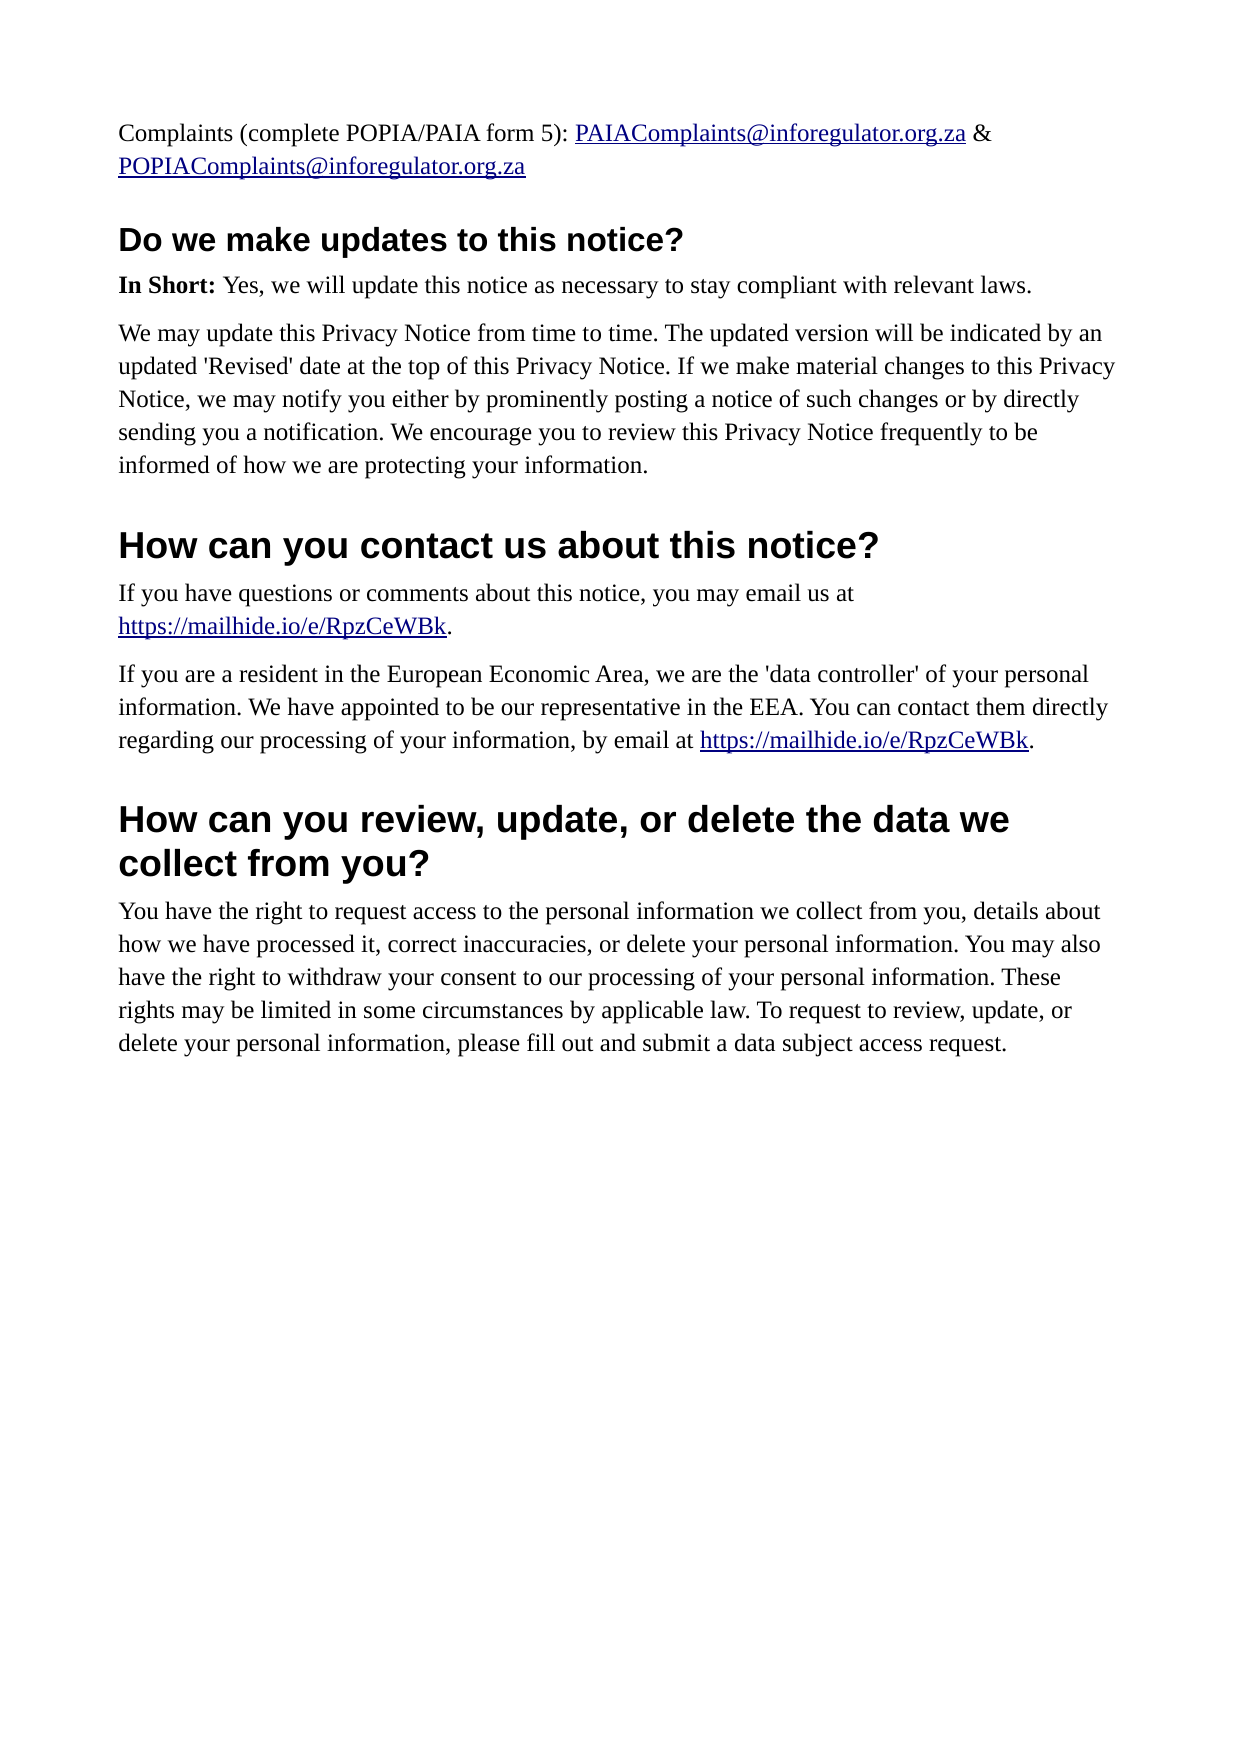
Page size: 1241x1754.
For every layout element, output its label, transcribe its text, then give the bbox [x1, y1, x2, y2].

text You have the right to request access to the personal information we collect from you, details about how we have processed it, correct inaccuracies, or delete your personal information. You may also have the right to withdraw your consent to our processing of your personal information. These rights may be limited in some circumstances by applicable law. To request to review, update, or delete your personal information, please fill out and submit a data subject access request. [118, 896, 1122, 1057]
text If you are a resident in the European Economic Area, we are the 'data controller' of your personal information. We have appointed to be our representative in the EEA. You can contact them directly regarding our processing of your information, by email at https://mailhide.io/e/RpzCeWBk. [118, 659, 1122, 754]
text If you have questions or comments about this notice, you may email us at https://mailhide.io/e/RpzCeWBk. [118, 578, 1122, 640]
text In Short: Yes, we will update this notice as necessary to stay compliant with relevant laws. [118, 271, 1122, 299]
subtitle How can you contact us about this notice? [118, 523, 1122, 566]
text Complaints (complete POPIA/PAIA form 5): PAIAComplaints@inforegulator.org.za & POPIAComplaints@inforegulator.org.za [118, 118, 1122, 180]
text We may update this Privacy Notice from time to time. The updated version will be indicated by an updated 'Revised' date at the top of this Privacy Notice. If we make material changes to this Privacy Notice, we may notify you either by prominently posting a notice of such changes or by directly sending you a notification. We encourage you to review this Privacy Notice frequently to be informed of how we are protecting your information. [118, 318, 1122, 479]
subtitle How can you review, update, or delete the data we collect from you? [118, 798, 1122, 884]
subtitle Do we make updates to this notice? [118, 219, 1122, 258]
